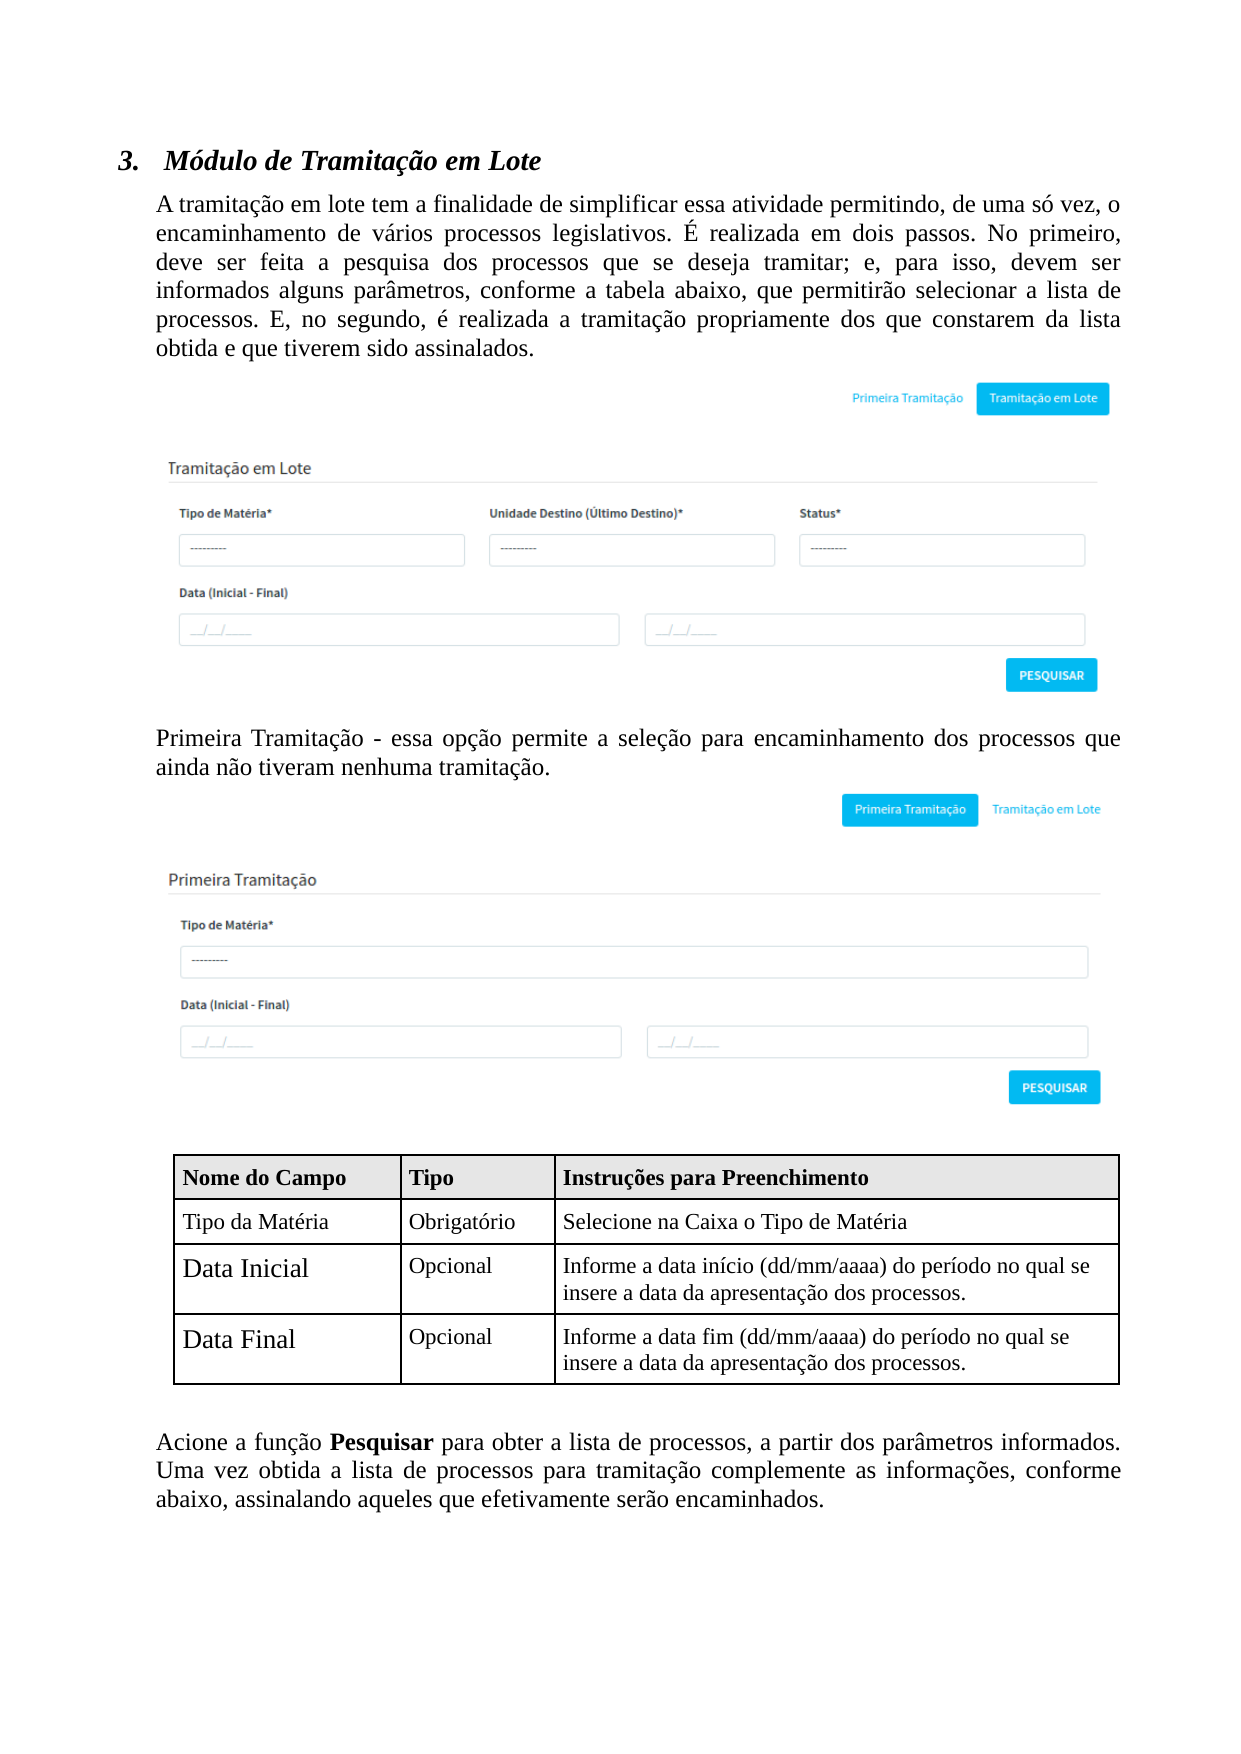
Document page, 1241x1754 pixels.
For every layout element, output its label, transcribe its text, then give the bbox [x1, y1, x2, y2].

table_cell Informe a data início (dd/mm/aaaa) do período no qual se insere a data da apresentação dos processos. [556, 1245, 1118, 1313]
text Primeira Tramitação - essa opção permite a seleção para encaminhamento dos processos que ainda não tiveram nenhuma tramitação. [156, 723, 1122, 780]
table_cell Data Inicial [175, 1245, 400, 1313]
text A tramitação em lote tem a finalidade de simplificar essa atividade permitindo, de uma só vez, o encaminhamento de vários processos legislativos. É realizada em dois passos. No primeiro, deve ser feita a pesquisa dos processos que se deseja tramitar; e, para isso, devem ser informados alguns parâmetros, conforme a tabela abaixo, que permitirão selecionar a lista de processos. E, no segundo, é realizada a tramitação propriamente dos que constarem da lista obtida e que tiverem sido assinalados. [156, 189, 1122, 362]
table_cell Selecione na Caixa o Tipo de Matéria [556, 1200, 1118, 1242]
table_header Nome do Campo [175, 1156, 400, 1198]
table_header Tipo [402, 1156, 554, 1198]
table_header Instruções para Preenchimento [556, 1156, 1118, 1198]
picture [165, 792, 1118, 1113]
table_cell Tipo da Matéria [175, 1200, 400, 1242]
subtitle 3. Módulo de Tramitação em Lote [118, 143, 1122, 177]
table_cell Opcional [402, 1245, 554, 1313]
picture [168, 374, 1116, 706]
table_cell Opcional [402, 1315, 554, 1383]
table_cell Informe a data fim (dd/mm/aaaa) do período no qual se insere a data da apresentação dos processos. [556, 1315, 1118, 1383]
table_cell Data Final [175, 1315, 400, 1383]
table_cell Obrigatório [402, 1200, 554, 1242]
text Acione a função Pesquisar para obter a lista de processos, a partir dos parâmetros informados. Uma vez obtida a lista de processos para tramitação complemente as informações, conforme abaixo, assinalando aqueles que efetivamente serão encaminhados. [156, 1427, 1122, 1513]
